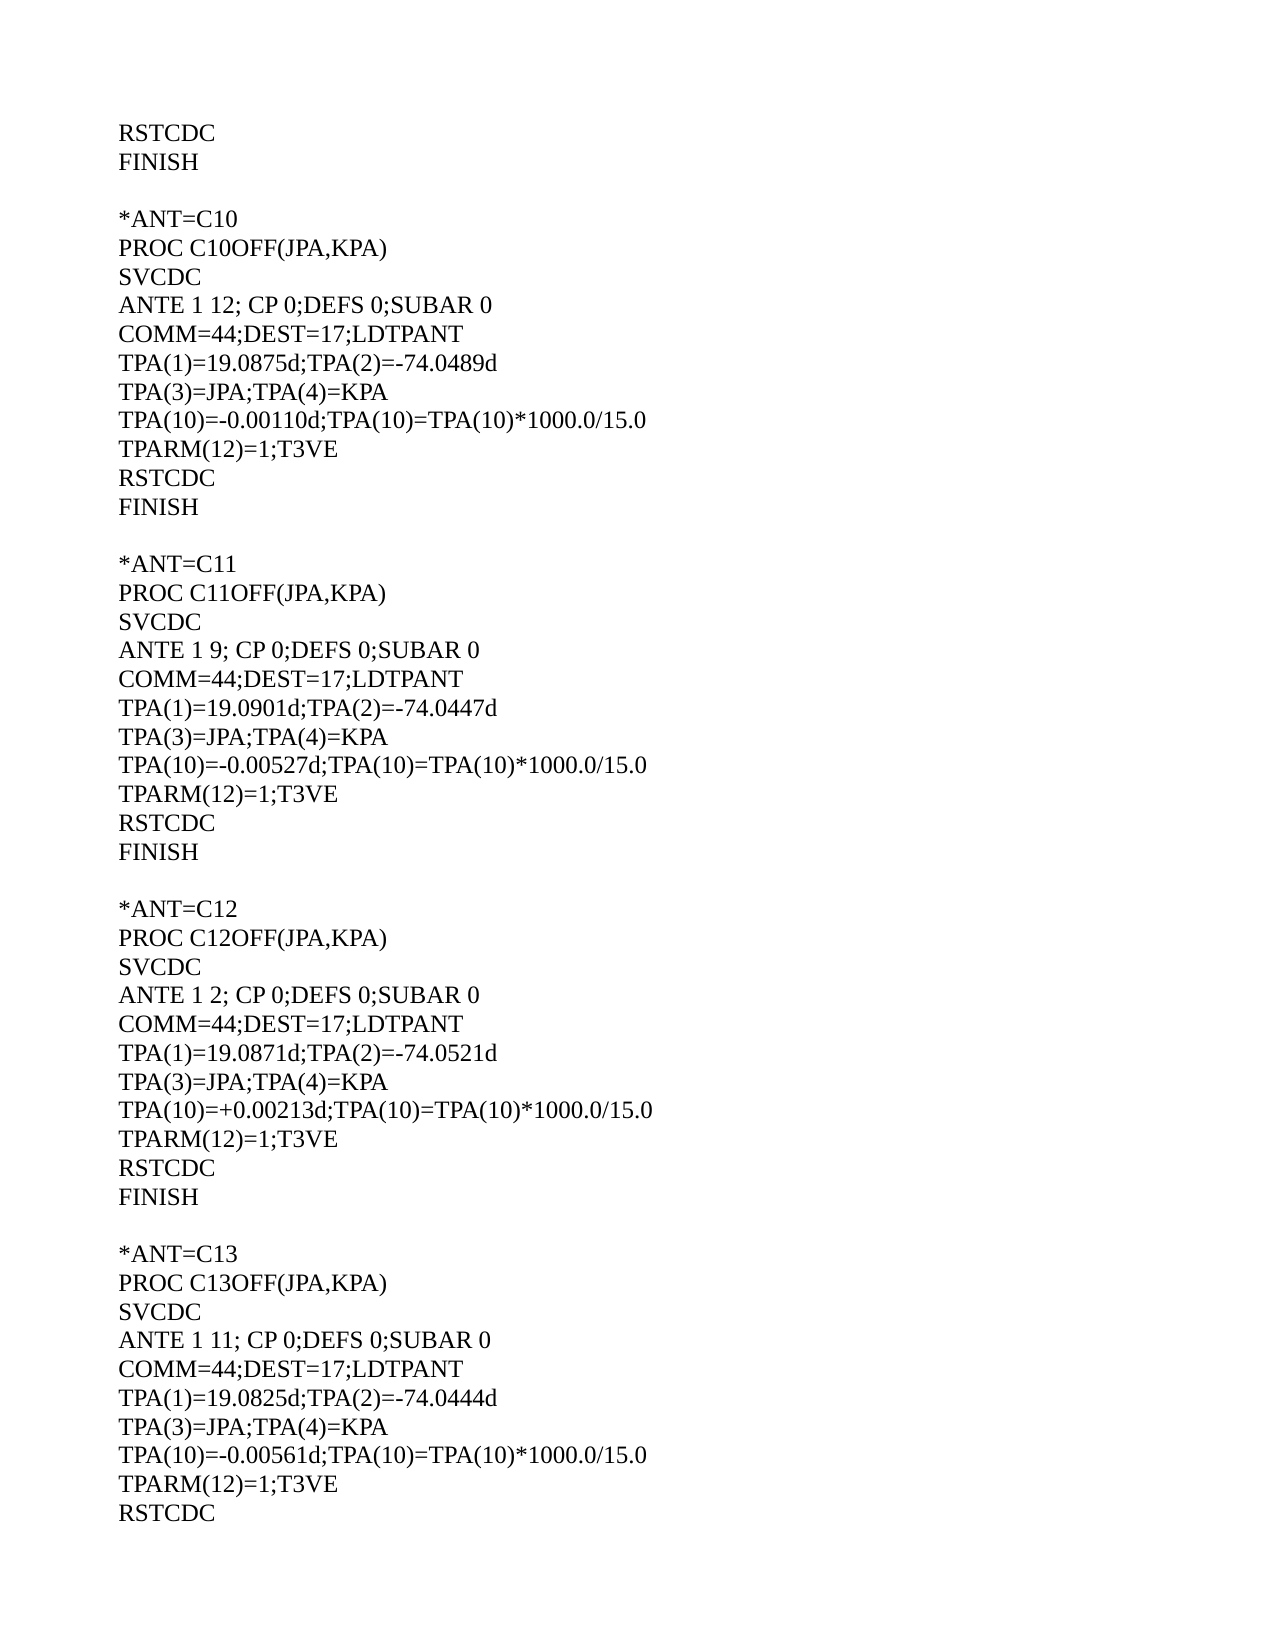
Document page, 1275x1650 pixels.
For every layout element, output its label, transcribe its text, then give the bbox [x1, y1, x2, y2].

text PROC C10OFF(JPA,KPA) [118, 233, 1157, 262]
text RSTCDC [118, 1498, 1157, 1527]
text TPA(1)=19.0901d;TPA(2)=-74.0447d [118, 693, 1157, 722]
text TPA(10)=-0.00110d;TPA(10)=TPA(10)*1000.0/15.0 [118, 406, 1157, 434]
text *ANT=C10 [118, 204, 1157, 233]
text ANTE 1 12; CP 0;DEFS 0;SUBAR 0 [118, 291, 1157, 319]
text TPARM(12)=1;T3VE [118, 1124, 1157, 1153]
text TPA(3)=JPA;TPA(4)=KPA [118, 1067, 1157, 1096]
text TPA(1)=19.0825d;TPA(2)=-74.0444d [118, 1383, 1157, 1412]
text COMM=44;DEST=17;LDTPANT [118, 1009, 1157, 1038]
text TPA(3)=JPA;TPA(4)=KPA [118, 722, 1157, 751]
text SVCDC [118, 1297, 1157, 1326]
text SVCDC [118, 262, 1157, 291]
text RSTCDC [118, 808, 1157, 837]
text TPARM(12)=1;T3VE [118, 1469, 1157, 1498]
text TPA(3)=JPA;TPA(4)=KPA [118, 377, 1157, 406]
text FINISH [118, 147, 1157, 176]
text ANTE 1 11; CP 0;DEFS 0;SUBAR 0 [118, 1326, 1157, 1354]
text TPA(10)=-0.00527d;TPA(10)=TPA(10)*1000.0/15.0 [118, 751, 1157, 779]
text SVCDC [118, 952, 1157, 981]
text TPA(1)=19.0871d;TPA(2)=-74.0521d [118, 1038, 1157, 1067]
text COMM=44;DEST=17;LDTPANT [118, 664, 1157, 693]
text FINISH [118, 837, 1157, 866]
text *ANT=C12 [118, 894, 1157, 923]
text SVCDC [118, 607, 1157, 636]
text FINISH [118, 1182, 1157, 1211]
text TPA(1)=19.0875d;TPA(2)=-74.0489d [118, 348, 1157, 377]
text TPA(3)=JPA;TPA(4)=KPA [118, 1412, 1157, 1441]
text RSTCDC [118, 1153, 1157, 1182]
text TPA(10)=-0.00561d;TPA(10)=TPA(10)*1000.0/15.0 [118, 1441, 1157, 1469]
text TPARM(12)=1;T3VE [118, 434, 1157, 463]
text FINISH [118, 492, 1157, 521]
text PROC C11OFF(JPA,KPA) [118, 578, 1157, 607]
text TPARM(12)=1;T3VE [118, 779, 1157, 808]
text COMM=44;DEST=17;LDTPANT [118, 319, 1157, 348]
text PROC C13OFF(JPA,KPA) [118, 1268, 1157, 1297]
text ANTE 1 2; CP 0;DEFS 0;SUBAR 0 [118, 981, 1157, 1009]
text *ANT=C11 [118, 549, 1157, 578]
text RSTCDC [118, 463, 1157, 492]
text PROC C12OFF(JPA,KPA) [118, 923, 1157, 952]
text *ANT=C13 [118, 1239, 1157, 1268]
text COMM=44;DEST=17;LDTPANT [118, 1354, 1157, 1383]
text RSTCDC [118, 118, 1157, 147]
text ANTE 1 9; CP 0;DEFS 0;SUBAR 0 [118, 636, 1157, 664]
text TPA(10)=+0.00213d;TPA(10)=TPA(10)*1000.0/15.0 [118, 1096, 1157, 1124]
